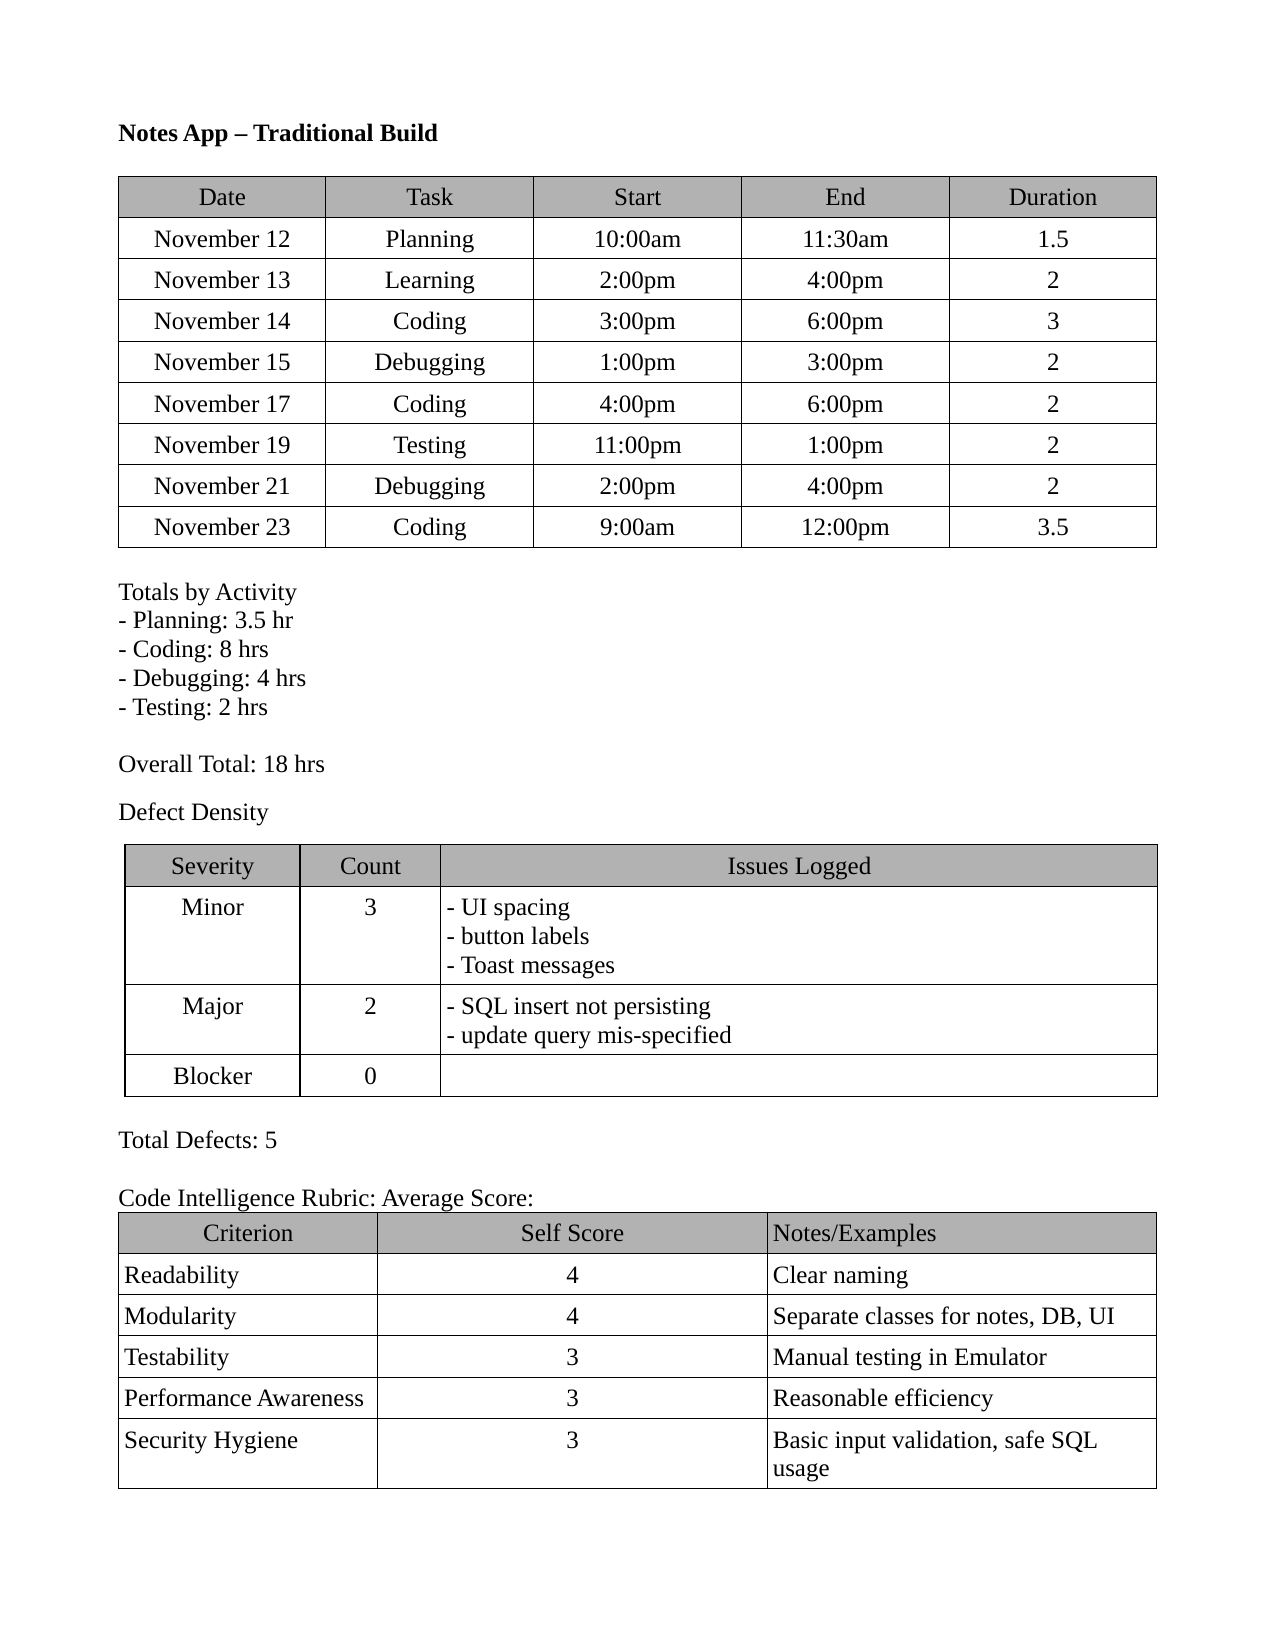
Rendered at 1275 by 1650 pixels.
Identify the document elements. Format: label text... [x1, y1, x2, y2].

table_cell Debugging [326, 342, 533, 382]
table_cell 4:00pm [742, 465, 949, 506]
table_cell 2:00pm [534, 259, 741, 299]
table_cell Clear naming [768, 1254, 1156, 1294]
table_cell 11:00pm [534, 424, 741, 464]
table_cell November 13 [119, 259, 325, 299]
table_cell Separate classes for notes, DB, UI [768, 1295, 1156, 1335]
table_cell Coding [326, 300, 533, 341]
table_cell November 19 [119, 424, 325, 464]
text Total Defects: 5 [118, 1097, 1157, 1154]
table_cell 3.5 [950, 507, 1156, 547]
table_cell 2 [950, 465, 1156, 506]
table_cell Coding [326, 507, 533, 547]
table_cell Performance Awareness [119, 1378, 377, 1418]
text Defect Density [118, 797, 1157, 826]
table_cell Planning [326, 218, 533, 258]
table_cell 3 [950, 300, 1156, 341]
table_cell 6:00pm [742, 383, 949, 423]
table_cell 2 [950, 342, 1156, 382]
table_cell 3 [378, 1336, 767, 1377]
table_cell November 14 [119, 300, 325, 341]
table_cell [441, 1055, 1157, 1096]
table_cell Reasonable efficiency [768, 1378, 1156, 1418]
table_header Issues Logged [441, 845, 1157, 886]
text Code Intelligence Rubric: Average Score: [118, 1183, 1157, 1212]
table_header Notes/Examples [768, 1213, 1156, 1253]
table_cell Coding [326, 383, 533, 423]
table_cell 2 [950, 383, 1156, 423]
table_cell Testability [119, 1336, 377, 1377]
table_cell 12:00pm [742, 507, 949, 547]
table_cell 6:00pm [742, 300, 949, 341]
table_cell Major [126, 985, 299, 1054]
table_cell 4:00pm [534, 383, 741, 423]
table_cell Security Hygiene [119, 1419, 377, 1488]
table_cell 9:00am [534, 507, 741, 547]
table_cell 2 [301, 985, 440, 1054]
table_header Self Score [378, 1213, 767, 1253]
table_cell 3 [378, 1419, 767, 1488]
table_cell November 15 [119, 342, 325, 382]
table_cell 0 [301, 1055, 440, 1096]
table_cell Minor [126, 887, 299, 984]
table_cell - UI spacing - button labels - Toast messages [441, 887, 1157, 984]
table_cell 3:00pm [742, 342, 949, 382]
table_header Date [119, 177, 325, 217]
text - Debugging: 4 hrs [118, 663, 1157, 692]
table_header Task [326, 177, 533, 217]
table_header Duration [950, 177, 1156, 217]
table_cell 3 [301, 887, 440, 984]
text - Testing: 2 hrs [118, 692, 1157, 720]
table_header Count [301, 845, 440, 886]
table_header End [742, 177, 949, 217]
table_cell 11:30am [742, 218, 949, 258]
table_cell Testing [326, 424, 533, 464]
table_cell November 12 [119, 218, 325, 258]
table_cell 4:00pm [742, 259, 949, 299]
table_cell Basic input validation, safe SQL usage [768, 1419, 1156, 1488]
table_cell November 23 [119, 507, 325, 547]
table_cell 4 [378, 1254, 767, 1294]
text - Coding: 8 hrs [118, 634, 1157, 663]
table_cell November 17 [119, 383, 325, 423]
table_cell Learning [326, 259, 533, 299]
table_cell 2 [950, 259, 1156, 299]
text Totals by Activity [118, 577, 1157, 605]
table_cell Debugging [326, 465, 533, 506]
table_header Severity [126, 845, 299, 886]
table_cell November 21 [119, 465, 325, 506]
table_cell Readability [119, 1254, 377, 1294]
table_cell Modularity [119, 1295, 377, 1335]
table_cell - SQL insert not persisting - update query mis-specified [441, 985, 1157, 1054]
text - Planning: 3.5 hr [118, 605, 1157, 634]
table_cell Blocker [126, 1055, 299, 1096]
table_header Start [534, 177, 741, 217]
table_cell Manual testing in Emulator [768, 1336, 1156, 1377]
table_header Criterion [119, 1213, 377, 1253]
table_cell 1:00pm [534, 342, 741, 382]
table_cell 4 [378, 1295, 767, 1335]
text Notes App – Traditional Build [118, 118, 1157, 147]
text Overall Total: 18 hrs [118, 749, 1157, 778]
table_cell 3 [378, 1378, 767, 1418]
table_cell 10:00am [534, 218, 741, 258]
table_cell 1:00pm [742, 424, 949, 464]
table_cell 3:00pm [534, 300, 741, 341]
table_cell 2:00pm [534, 465, 741, 506]
table_cell 1.5 [950, 218, 1156, 258]
table_cell 2 [950, 424, 1156, 464]
